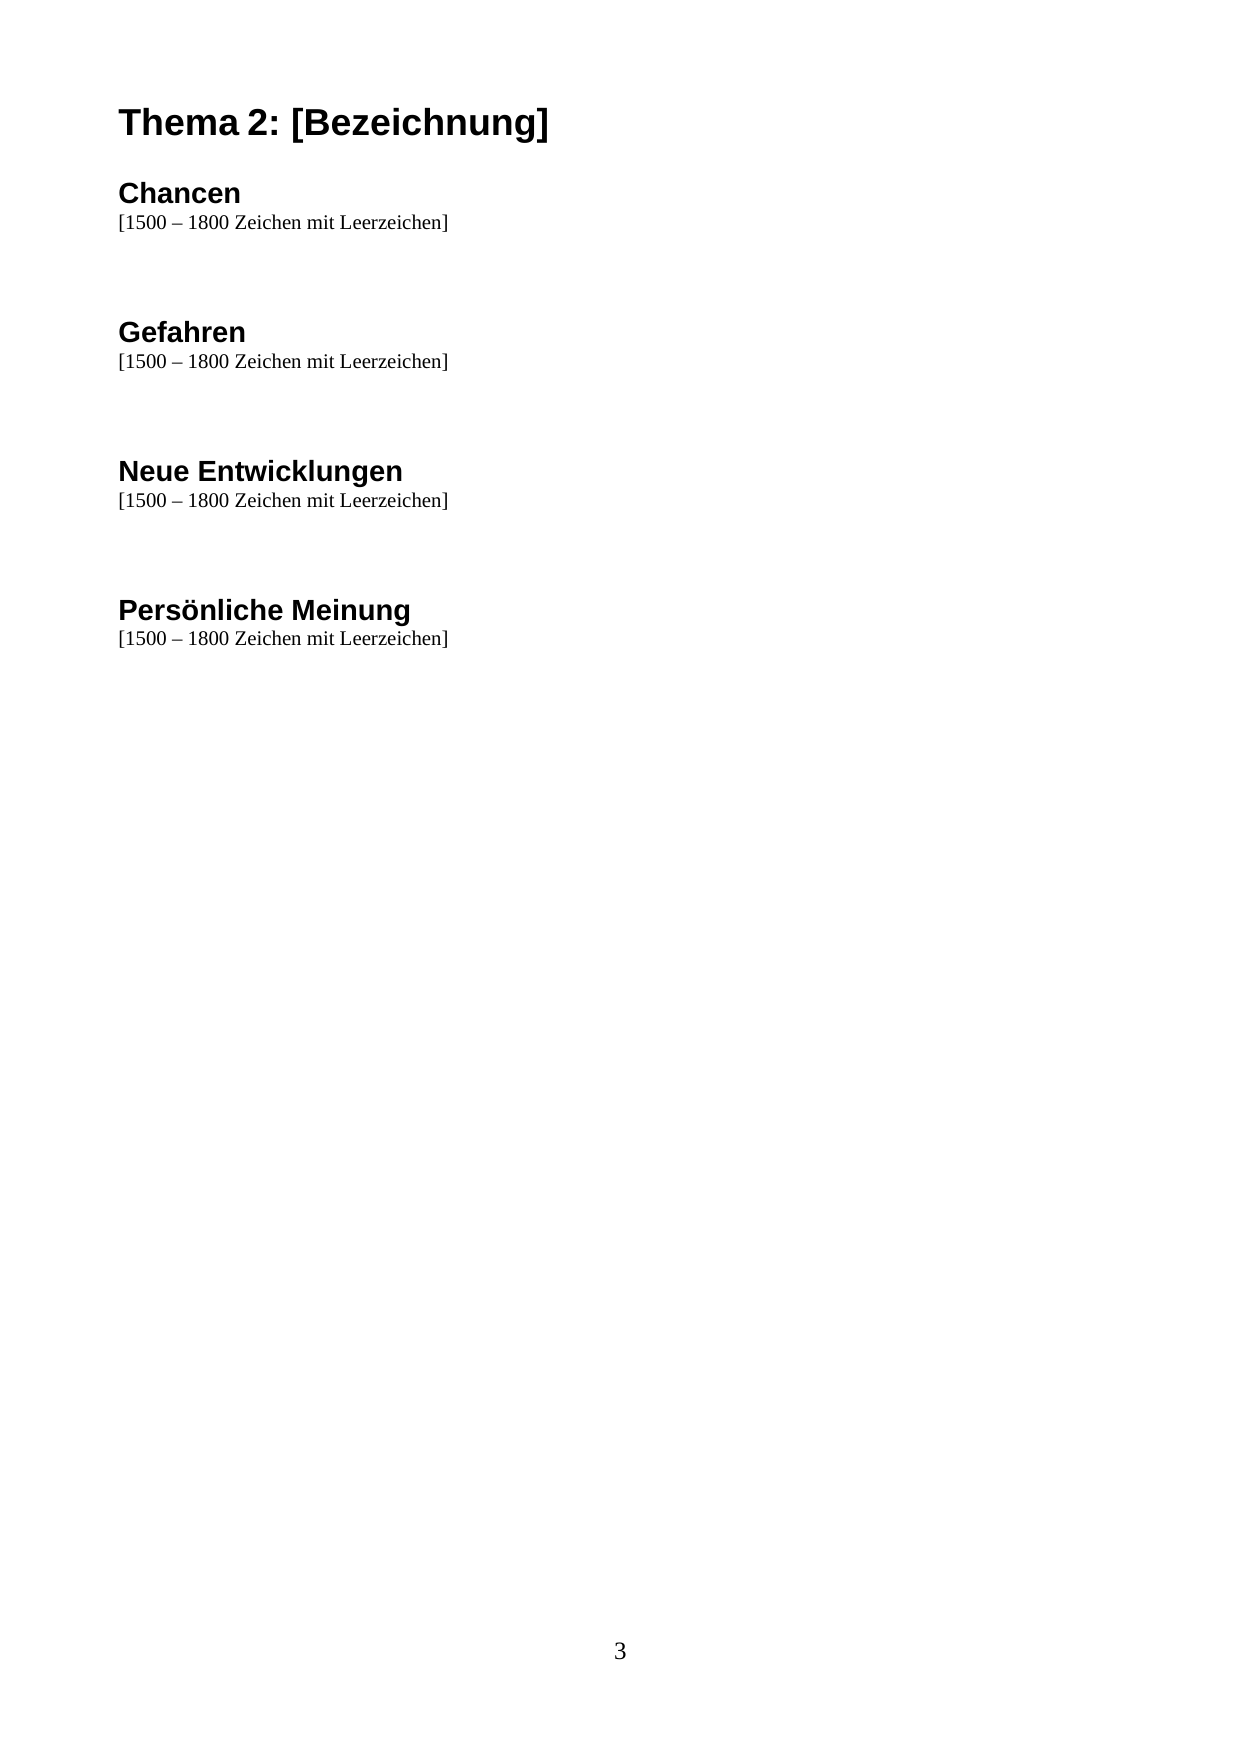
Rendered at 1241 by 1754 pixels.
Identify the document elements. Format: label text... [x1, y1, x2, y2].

text [1500 – 1800 Zeichen mit Leerzeichen] [118, 626, 1122, 650]
subtitle Neue Entwicklungen [118, 454, 1122, 487]
subtitle Thema 2: [Bezeichnung] [118, 100, 1122, 143]
subtitle Chancen [118, 176, 1122, 210]
subtitle Persönliche Meinung [118, 593, 1122, 626]
text [1500 – 1800 Zeichen mit Leerzeichen] [118, 487, 1122, 512]
subtitle Gefahren [118, 315, 1122, 349]
text [1500 – 1800 Zeichen mit Leerzeichen] [118, 349, 1122, 373]
text [1500 – 1800 Zeichen mit Leerzeichen] [118, 210, 1122, 234]
